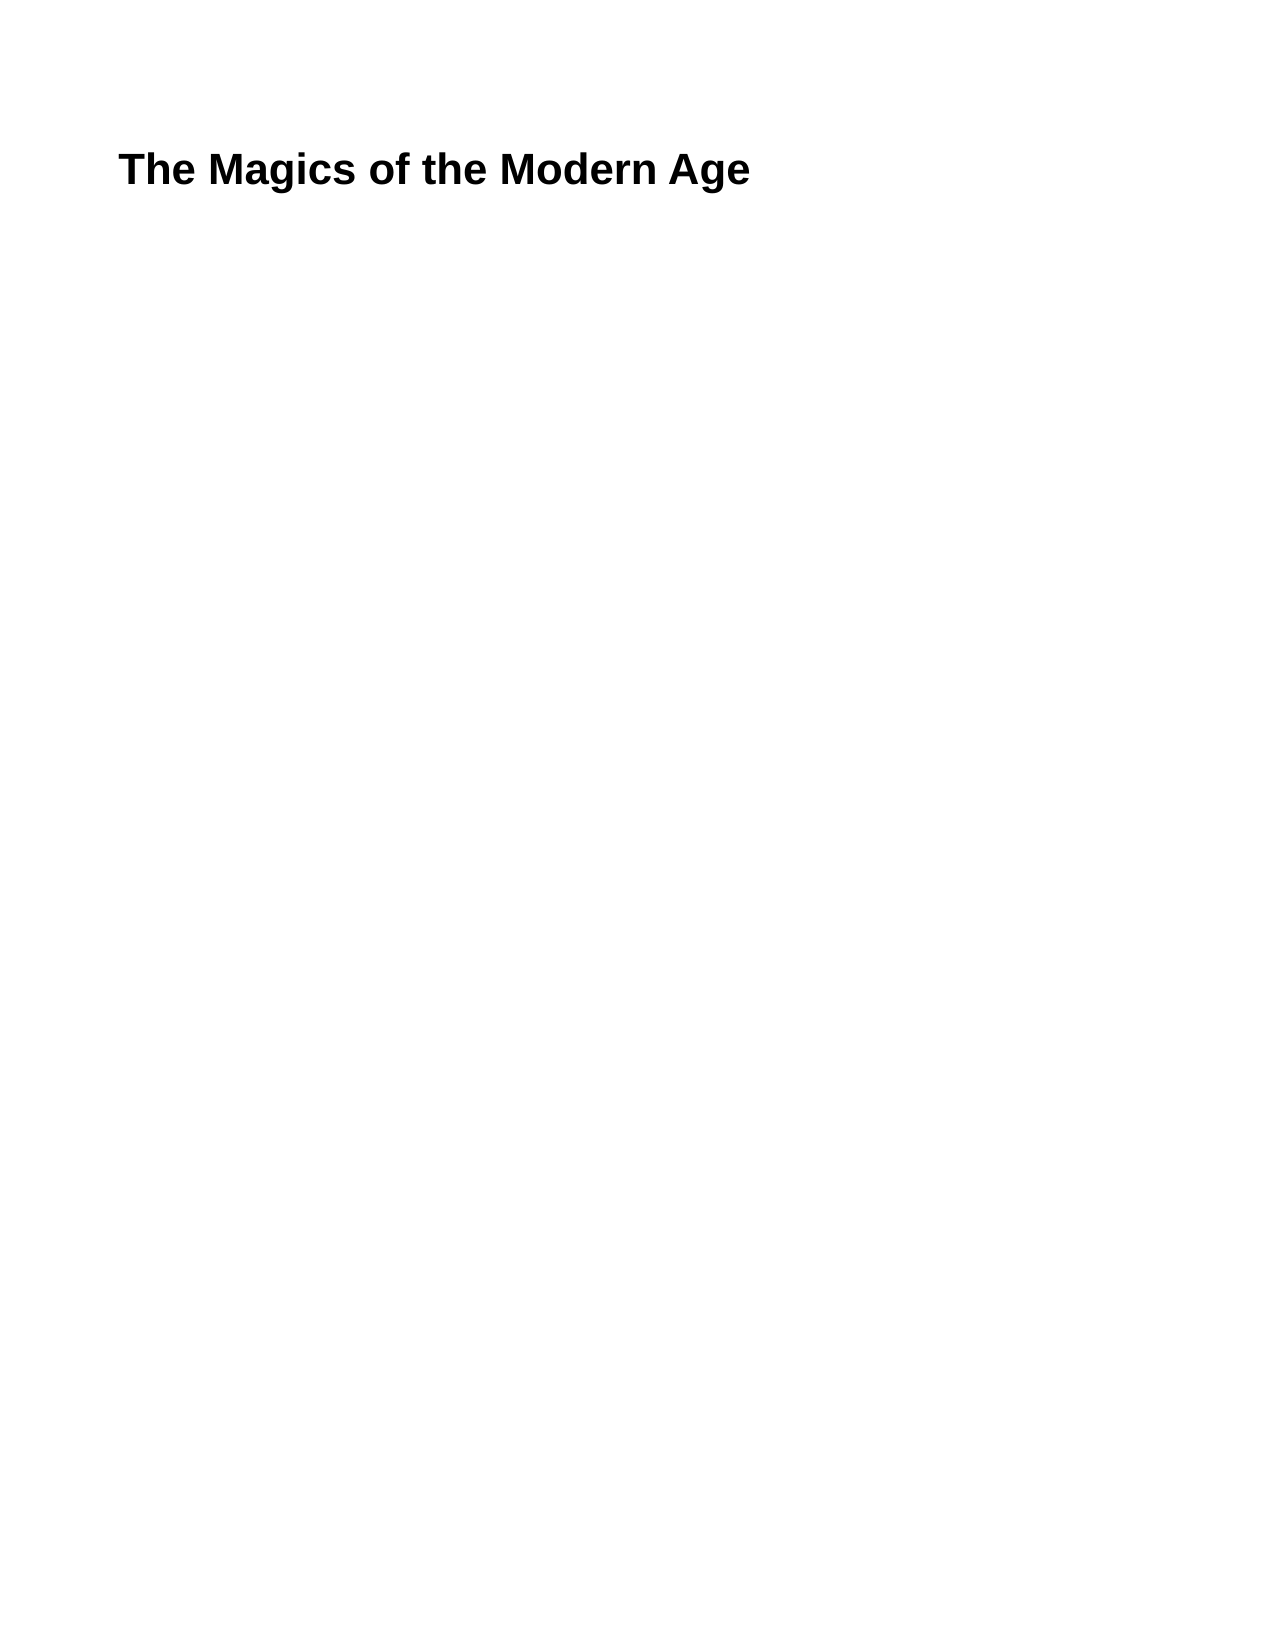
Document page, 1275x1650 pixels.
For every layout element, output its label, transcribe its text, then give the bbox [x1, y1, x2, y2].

subtitle The Magics of the Modern Age [118, 143, 1157, 193]
